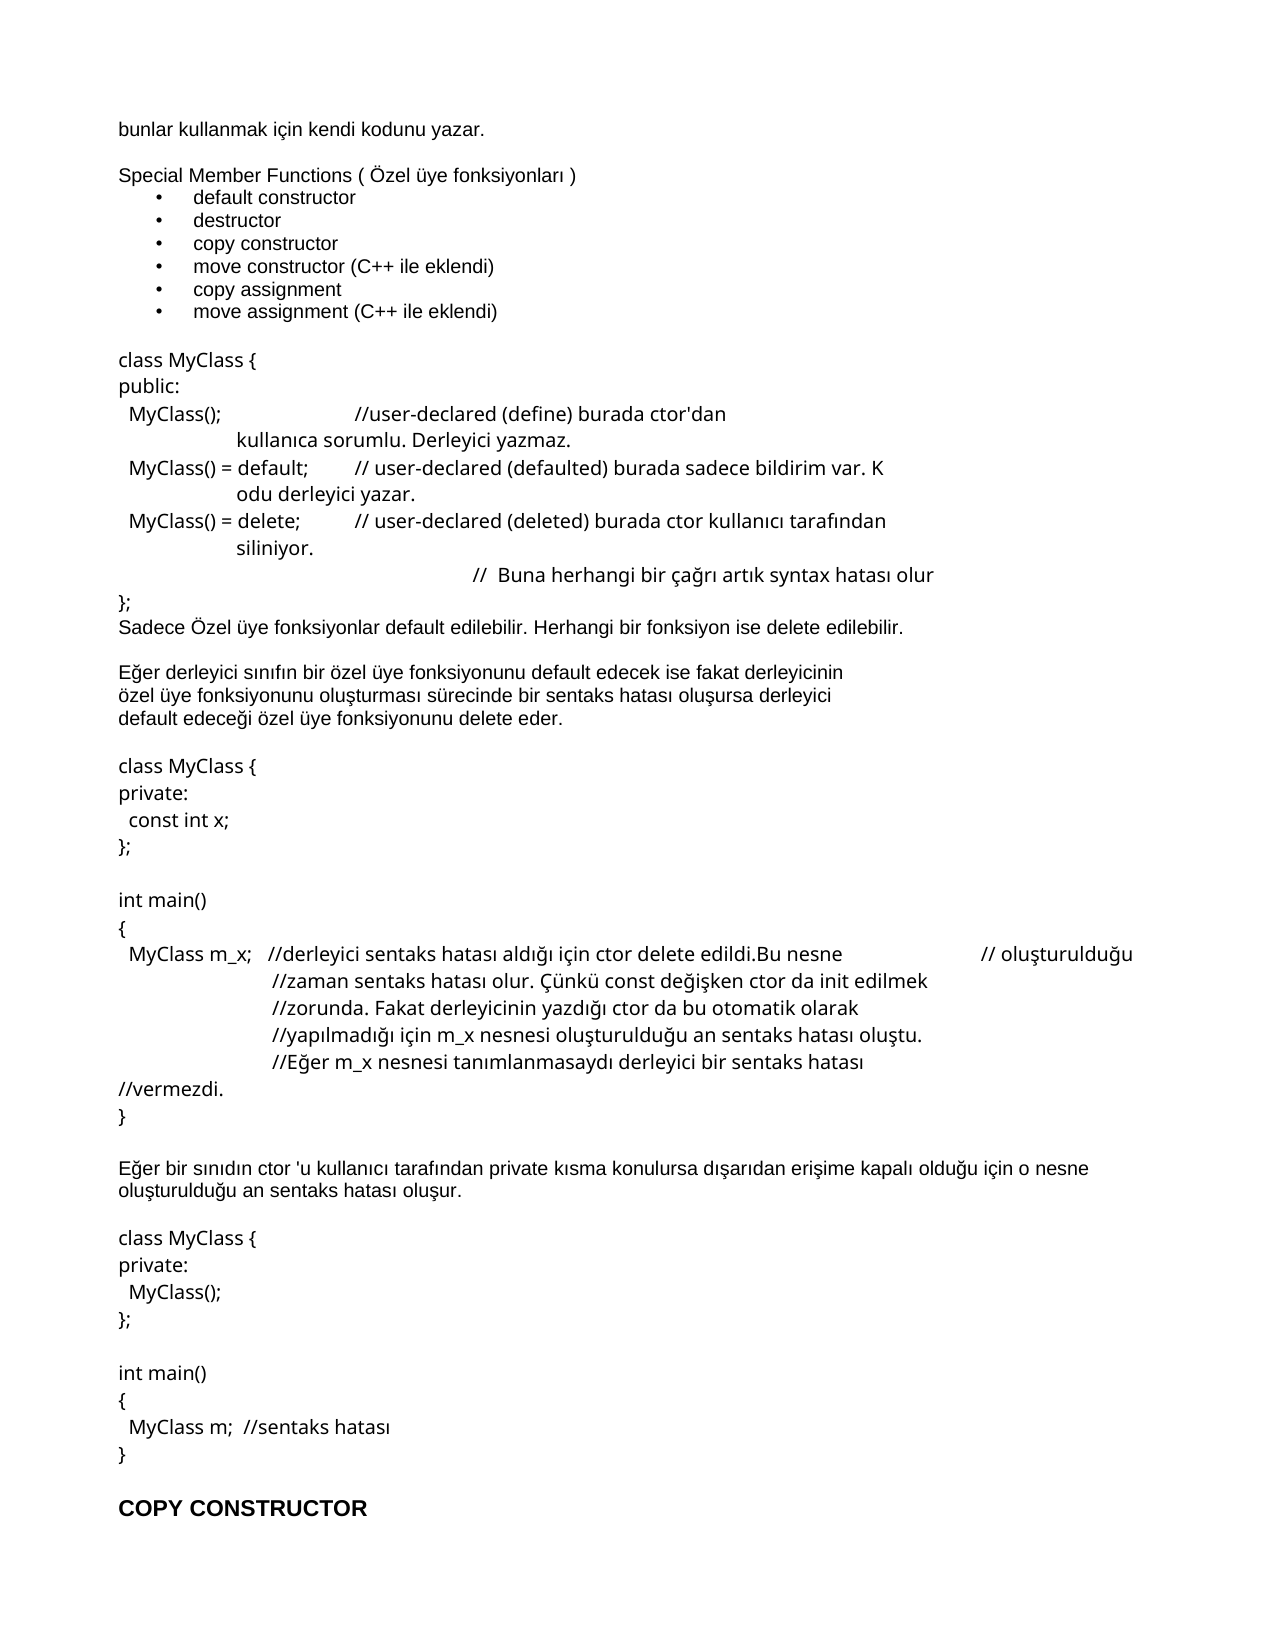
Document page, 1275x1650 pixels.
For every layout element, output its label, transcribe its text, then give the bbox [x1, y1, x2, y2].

list move assignment (C++ ile eklendi) [156, 300, 1157, 323]
text }; [118, 589, 1157, 616]
text default edeceği özel üye fonksiyonunu delete eder. [118, 706, 1157, 729]
text class MyClass { [118, 752, 1157, 779]
text public: [118, 373, 1157, 400]
text } [118, 1103, 1157, 1129]
text MyClass m_x; //derleyici sentaks hatası aldığı için ctor delete edildi.Bu nesne // oluşturulduğu [118, 941, 1157, 968]
text //zorunda. Fakat derleyicinin yazdığı ctor da bu otomatik olarak [118, 995, 1157, 1022]
text MyClass(); [118, 1279, 1157, 1306]
text bunlar kullanmak için kendi kodunu yazar. [118, 118, 1157, 141]
text } [118, 1441, 1157, 1467]
text Eğer derleyici sınıfın bir özel üye fonksiyonunu default edecek ise fakat derleyicinin [118, 661, 1157, 684]
text Eğer bir sınıdın ctor 'u kullanıcı tarafından private kısma konulursa dışarıdan erişime kapalı olduğu için o nesne oluşturulduğu an sentaks hatası oluşur. [118, 1157, 1157, 1202]
list copy constructor [156, 232, 1157, 255]
text MyClass() = default; // user-declared (defaulted) burada sadece bildirim var. K odu derleyici yazar. [118, 454, 1157, 508]
text //zaman sentaks hatası olur. Çünkü const değişken ctor da init edilmek [118, 968, 1157, 995]
text Special Member Functions ( Özel üye fonksiyonları ) [118, 163, 1157, 186]
text { [118, 1387, 1157, 1413]
text MyClass m; //sentaks hatası [118, 1413, 1157, 1441]
text COPY CONSTRUCTOR [118, 1494, 1157, 1521]
text MyClass(); //user-declared (define) burada ctor'dan kullanıca sorumlu. Derleyici yazmaz. [118, 400, 1157, 454]
text }; [118, 833, 1157, 860]
text { [118, 914, 1157, 941]
text özel üye fonksiyonunu oluşturması sürecinde bir sentaks hatası oluşursa derleyici [118, 684, 1157, 706]
text MyClass() = delete; // user-declared (deleted) burada ctor kullanıcı tarafından siliniyor. [118, 508, 1157, 562]
list copy assignment [156, 277, 1157, 300]
list move constructor (C++ ile eklendi) [156, 255, 1157, 277]
list default constructor [156, 186, 1157, 209]
text }; [118, 1306, 1157, 1333]
text int main() [118, 887, 1157, 914]
text private: [118, 779, 1157, 806]
list destructor [156, 209, 1157, 232]
text Sadece Özel üye fonksiyonlar default edilebilir. Herhangi bir fonksiyon ise delete edilebilir. [118, 616, 1157, 638]
text private: [118, 1252, 1157, 1279]
text class MyClass { [118, 346, 1157, 373]
text // Buna herhangi bir çağrı artık syntax hatası olur [118, 562, 1157, 589]
text //Eğer m_x nesnesi tanımlanmasaydı derleyici bir sentaks hatası //vermezdi. [118, 1049, 1157, 1103]
text const int x; [118, 806, 1157, 833]
text int main() [118, 1359, 1157, 1387]
text //yapılmadığı için m_x nesnesi oluşturulduğu an sentaks hatası oluştu. [118, 1022, 1157, 1049]
text class MyClass { [118, 1225, 1157, 1252]
